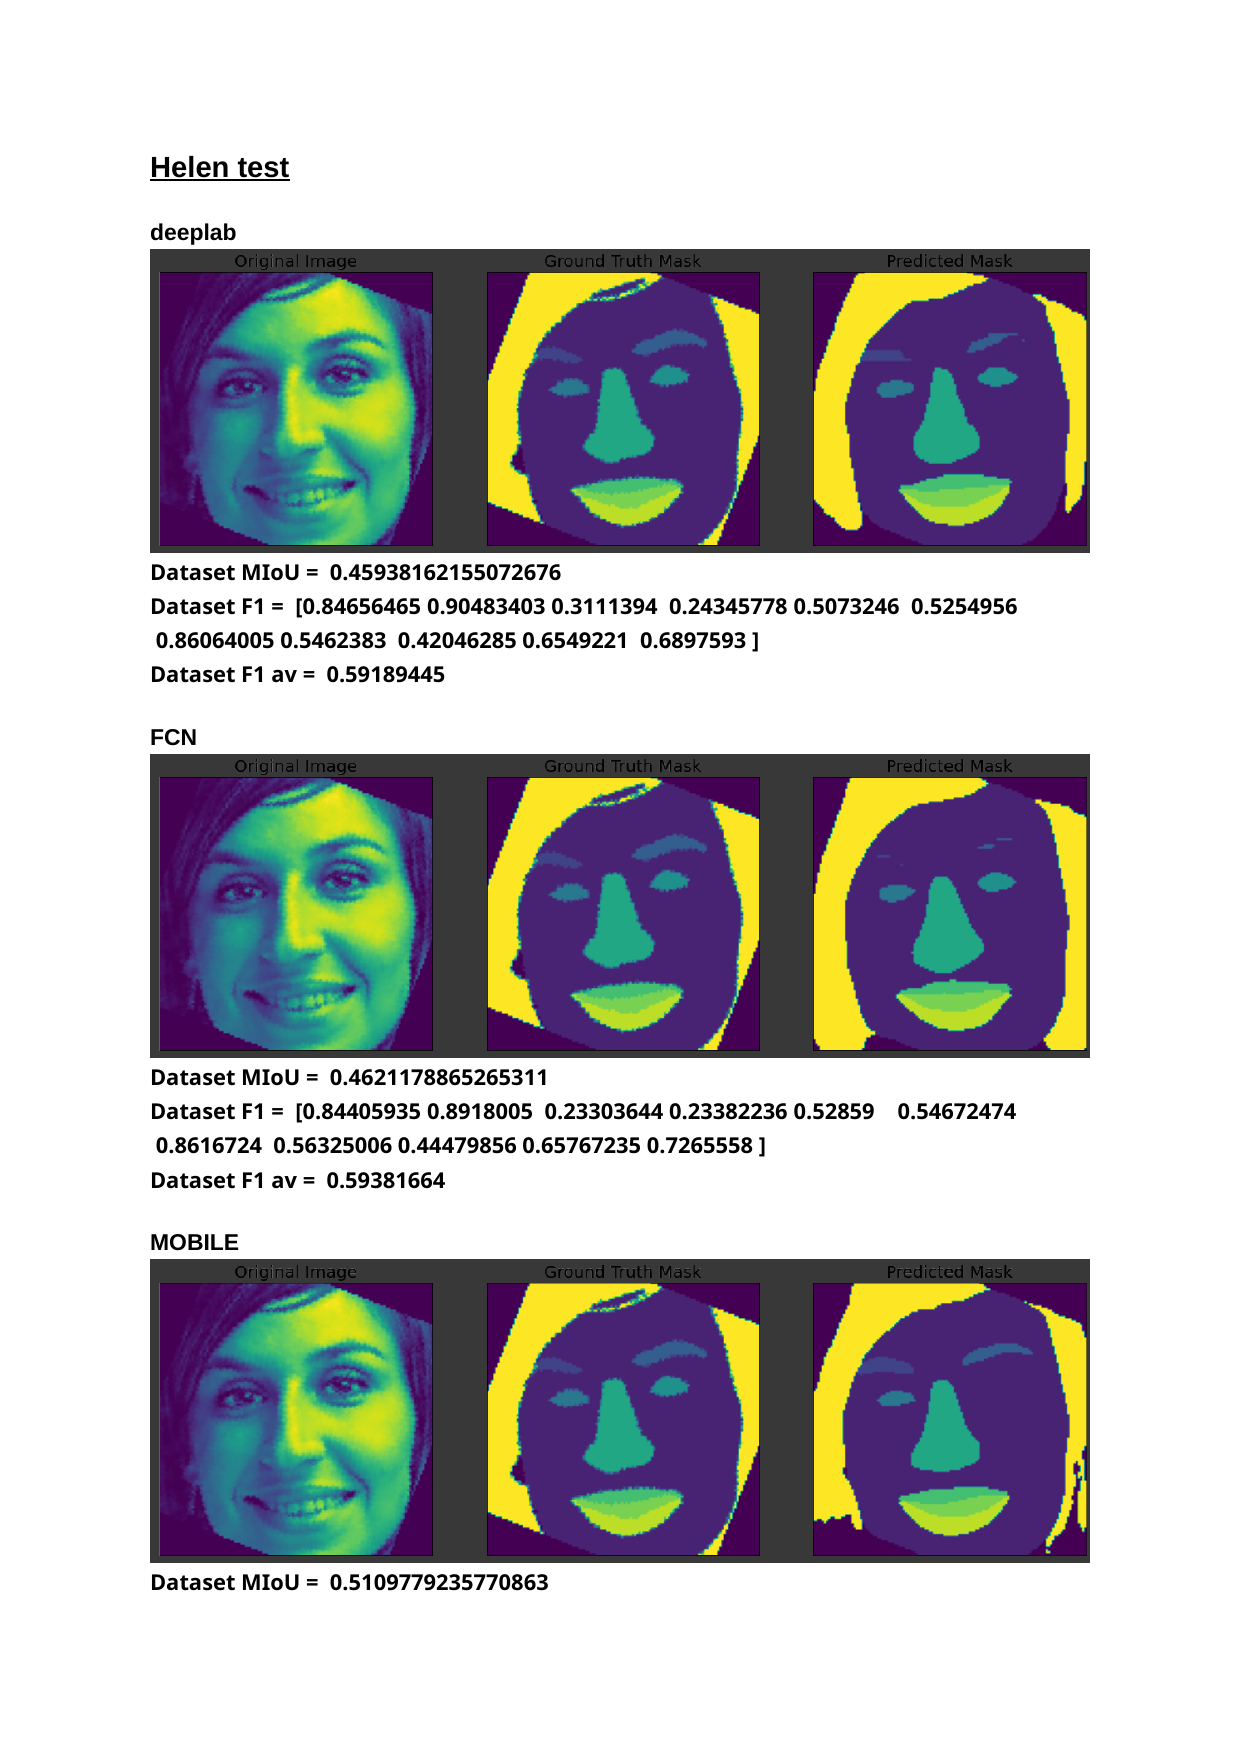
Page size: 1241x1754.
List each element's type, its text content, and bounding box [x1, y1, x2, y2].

text 0.86064005 0.5462383 0.42046285 0.6549221 0.6897593 ] [150, 625, 1090, 655]
picture [150, 754, 1091, 1059]
text Helen test [150, 150, 1090, 183]
text 0.8616724 0.56325006 0.44479856 0.65767235 0.7265558 ] [150, 1130, 1090, 1160]
text Dataset F1 = [0.84656465 0.90483403 0.3111394 0.24345778 0.5073246 0.5254956 [150, 591, 1090, 621]
picture [150, 1259, 1091, 1564]
text Dataset F1 av = 0.59381664 [150, 1164, 1090, 1194]
text FCN [150, 724, 1090, 750]
picture [150, 248, 1091, 554]
text Dataset MIoU = 0.4621178865265311 [150, 1062, 1090, 1092]
text Dataset MIoU = 0.45938162155072676 [150, 557, 1090, 587]
text Dataset MIoU = 0.5109779235770863 [150, 1567, 1090, 1597]
text Dataset F1 av = 0.59189445 [150, 659, 1090, 689]
text deeplab [150, 219, 1090, 245]
text MOBILE [150, 1229, 1090, 1255]
text Dataset F1 = [0.84405935 0.8918005 0.23303644 0.23382236 0.52859 0.54672474 [150, 1096, 1090, 1126]
